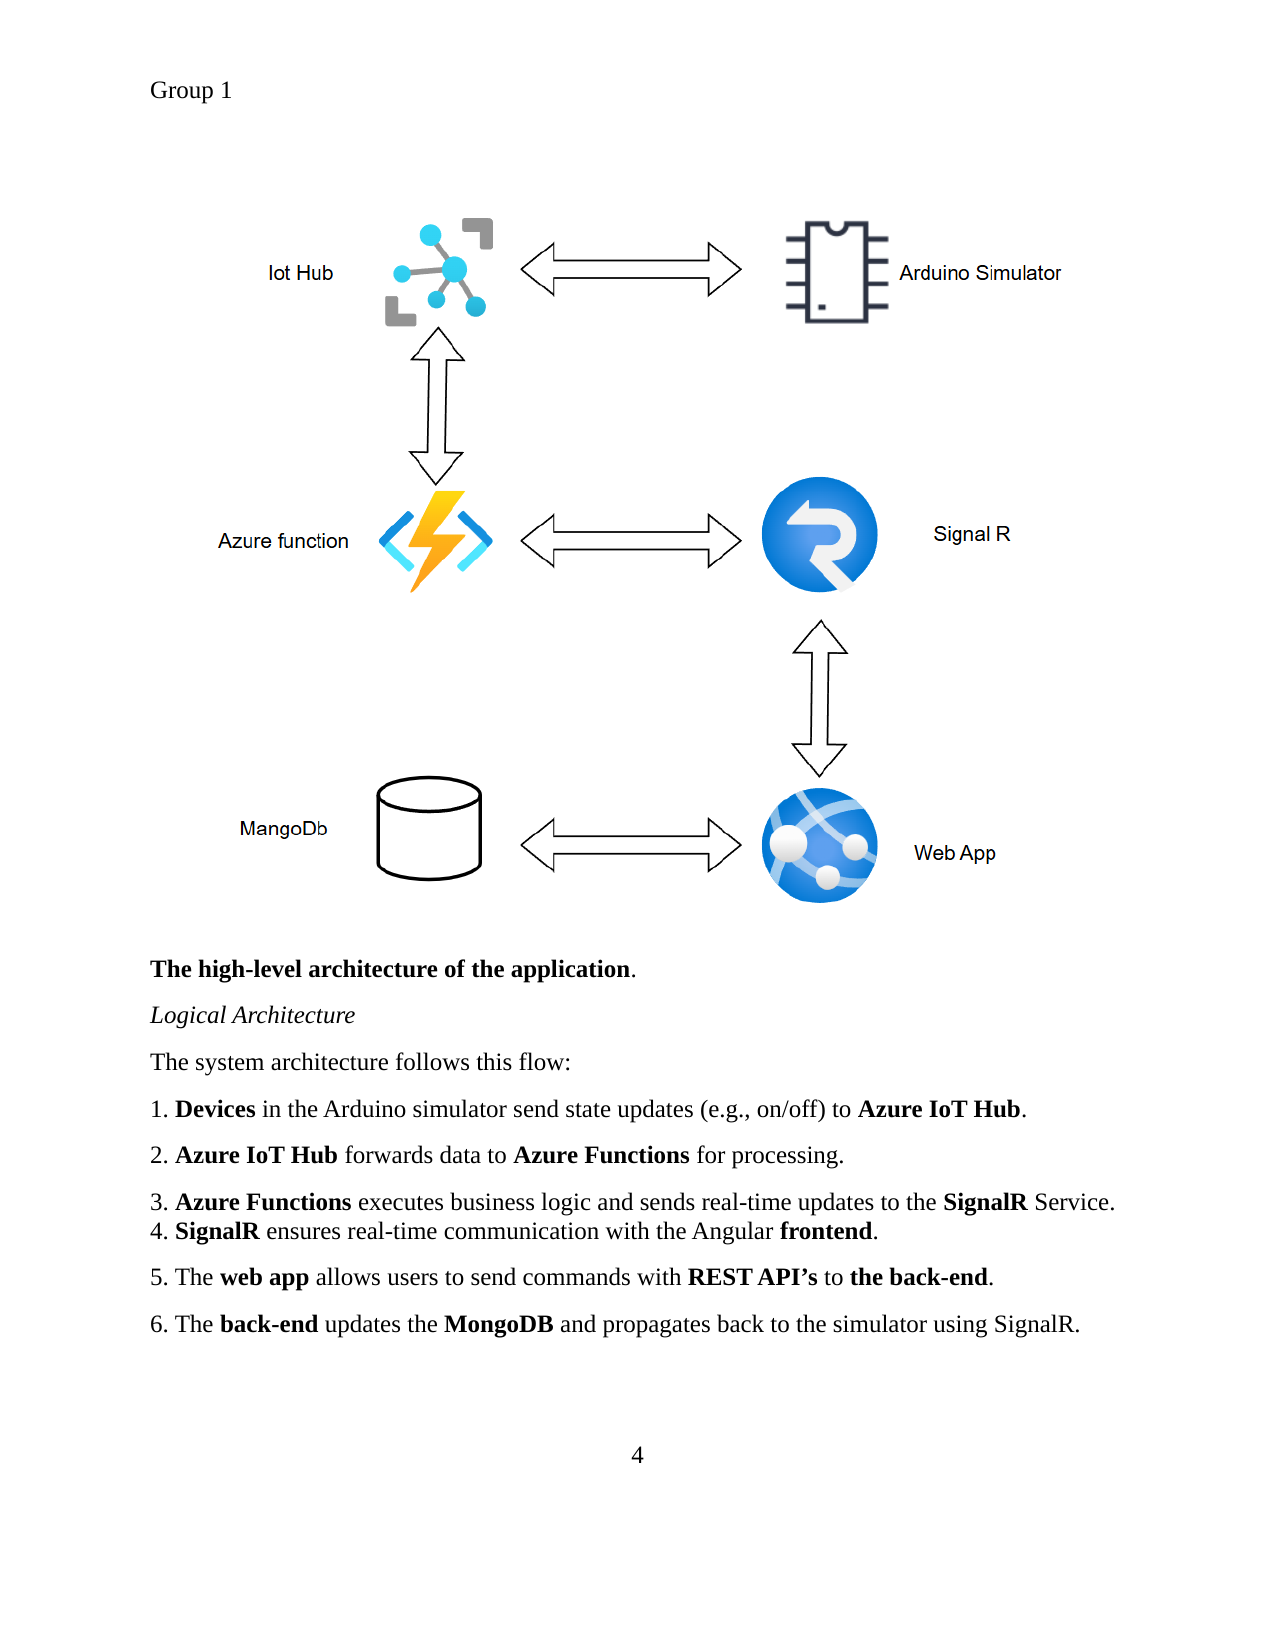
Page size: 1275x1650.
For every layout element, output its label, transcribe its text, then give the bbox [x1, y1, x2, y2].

text 3. Azure Functions executes business logic and sends real-time updates to the SignalR Service. 4. SignalR ensures real-time communication with the Angular frontend. [150, 1187, 1125, 1244]
text The system architecture follows this flow: [150, 1047, 1125, 1076]
text The high-level architecture of the application. [150, 954, 1125, 982]
text 5. The web app allows users to send commands with REST API’s to the back-end. [150, 1262, 1125, 1291]
text 1. Devices in the Arduino simulator send state updates (e.g., on/off) to Azure IoT Hub. [150, 1094, 1125, 1122]
text 2. Azure IoT Hub forwards data to Azure Functions for processing. [150, 1140, 1125, 1169]
text Logical Architecture [150, 1000, 1125, 1029]
text 6. The back-end updates the MongoDB and propagates back to the simulator using SignalR. [150, 1309, 1125, 1338]
